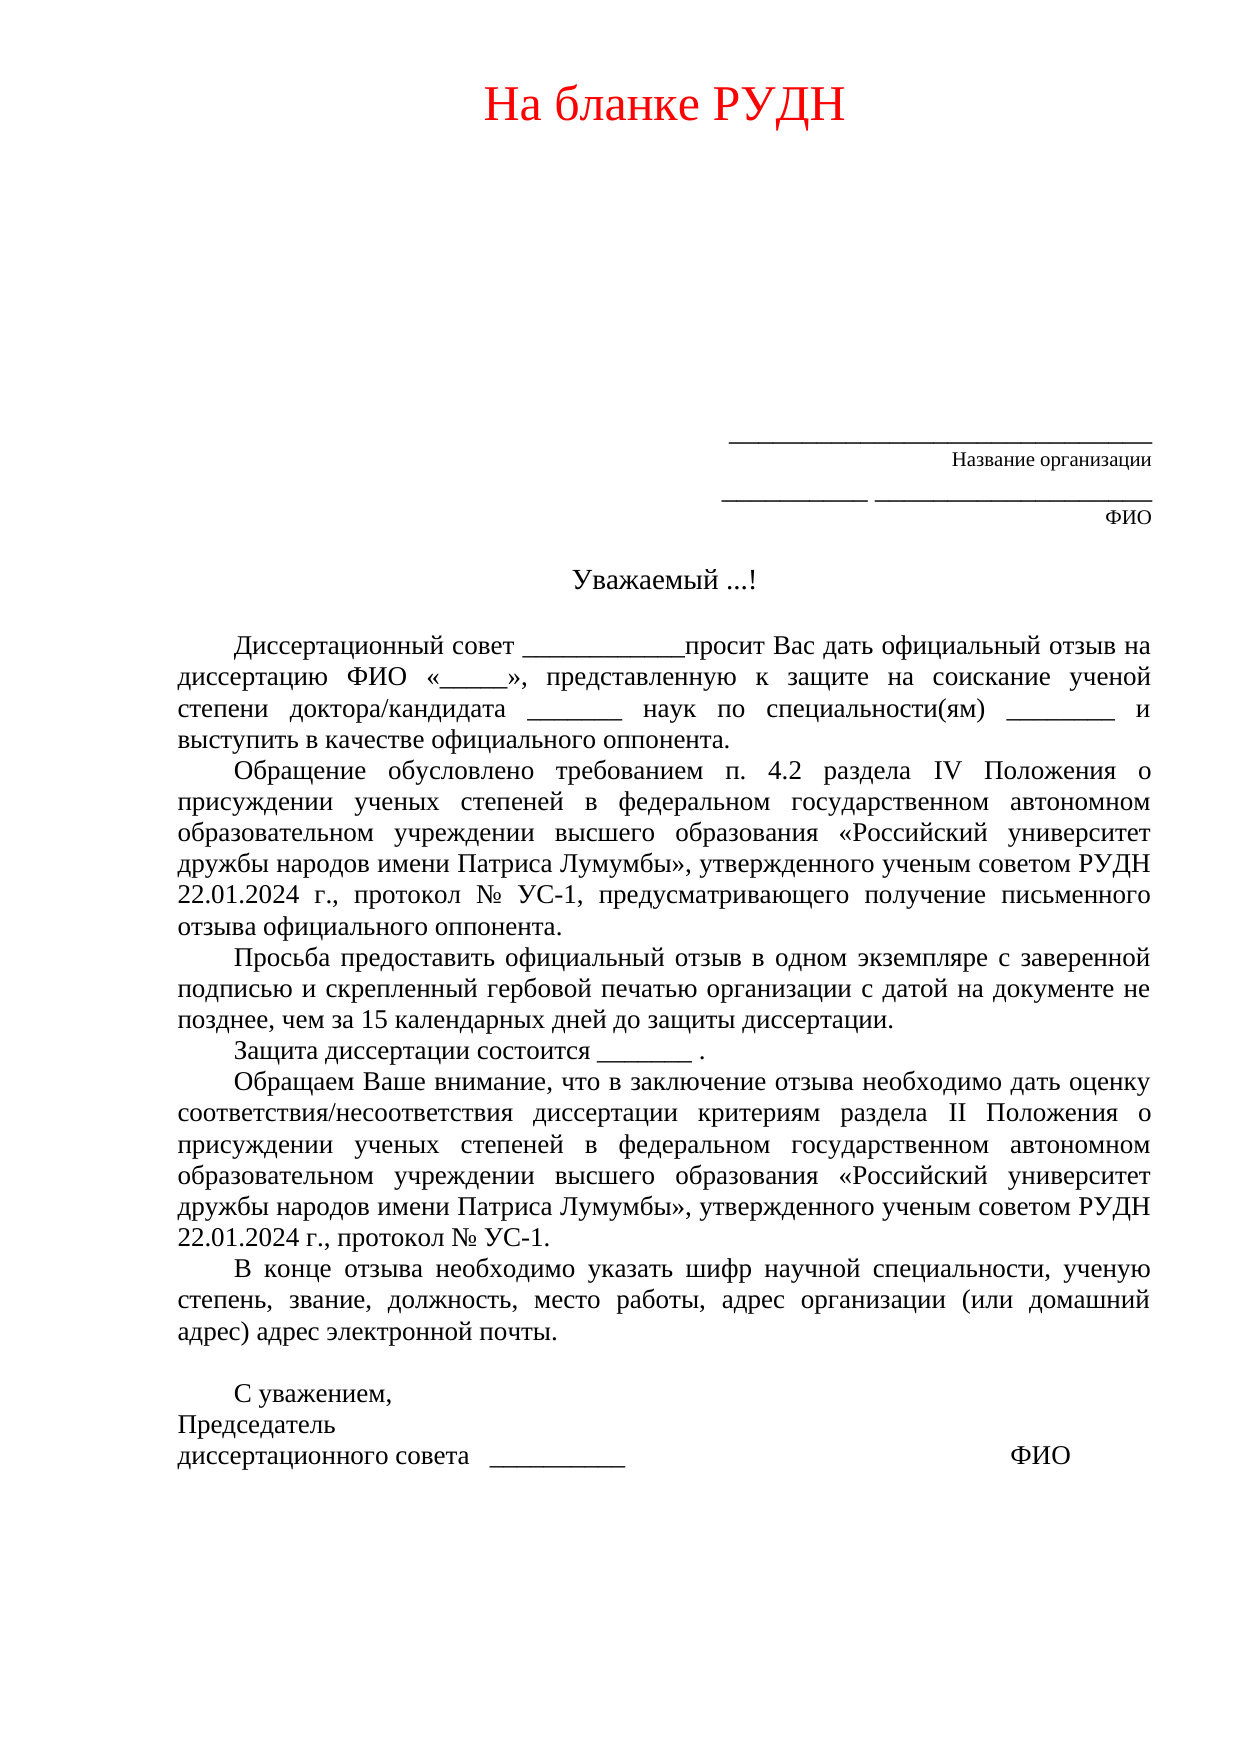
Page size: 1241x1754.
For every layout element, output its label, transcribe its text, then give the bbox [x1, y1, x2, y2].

text Диссертационный совет ____________просит Вас дать официальный отзыв на диссертацию ФИО «_____», представленную к защите на соискание ученой степени доктора/кандидата _______ наук по специальности(ям) ________ и выступить в качестве официального оппонента. [177, 629, 1152, 754]
text Защита диссертации состоится _______ . [177, 1034, 1152, 1065]
text диссертационного совета __________ ФИО [177, 1439, 1152, 1470]
text В конце отзыва необходимо указать шифр научной специальности, ученую степень, звание, должность, место работы, адрес организации (или домашний адрес) адрес электронной почты. [177, 1252, 1152, 1346]
text Просьба предоставить официальный отзыв в одном экземпляре с заверенной подписью и скрепленный гербовой печатью организации с датой на документе не позднее, чем за 15 календарных дней до защиты диссертации. [177, 941, 1152, 1034]
text Название организации [605, 447, 1152, 471]
text Обращаем Ваше внимание, что в заключение отзыва необходимо дать оценку соответствия/несоответствия диссертации критериям раздела II Положения о присуждении ученых степеней в федеральном государственном автономном образовательном учреждении высшего образования «Российский университет дружбы народов имени Патриса Лумумбы», утвержденного ученым советом РУДН 22.01.2024 г., протокол № УС-1. [177, 1065, 1152, 1252]
text С уважением, [177, 1377, 1152, 1408]
text Председатель [177, 1408, 1152, 1439]
text Обращение обусловлено требованием п. 4.2 раздела IV Положения о присуждении ученых степеней в федеральном государственном автономном образовательном учреждении высшего образования «Российский университет дружбы народов имени Патриса Лумумбы», утвержденного ученым советом РУДН 22.01.2024 г., протокол № УС-1, предусматривающего получение письменного отзыва официального оппонента. [177, 754, 1152, 941]
subtitle _____________________________ [605, 413, 1152, 447]
text __________ ___________________ [620, 471, 1152, 505]
text Уважаемый ...! [177, 562, 1152, 596]
text ФИО [177, 505, 1152, 529]
